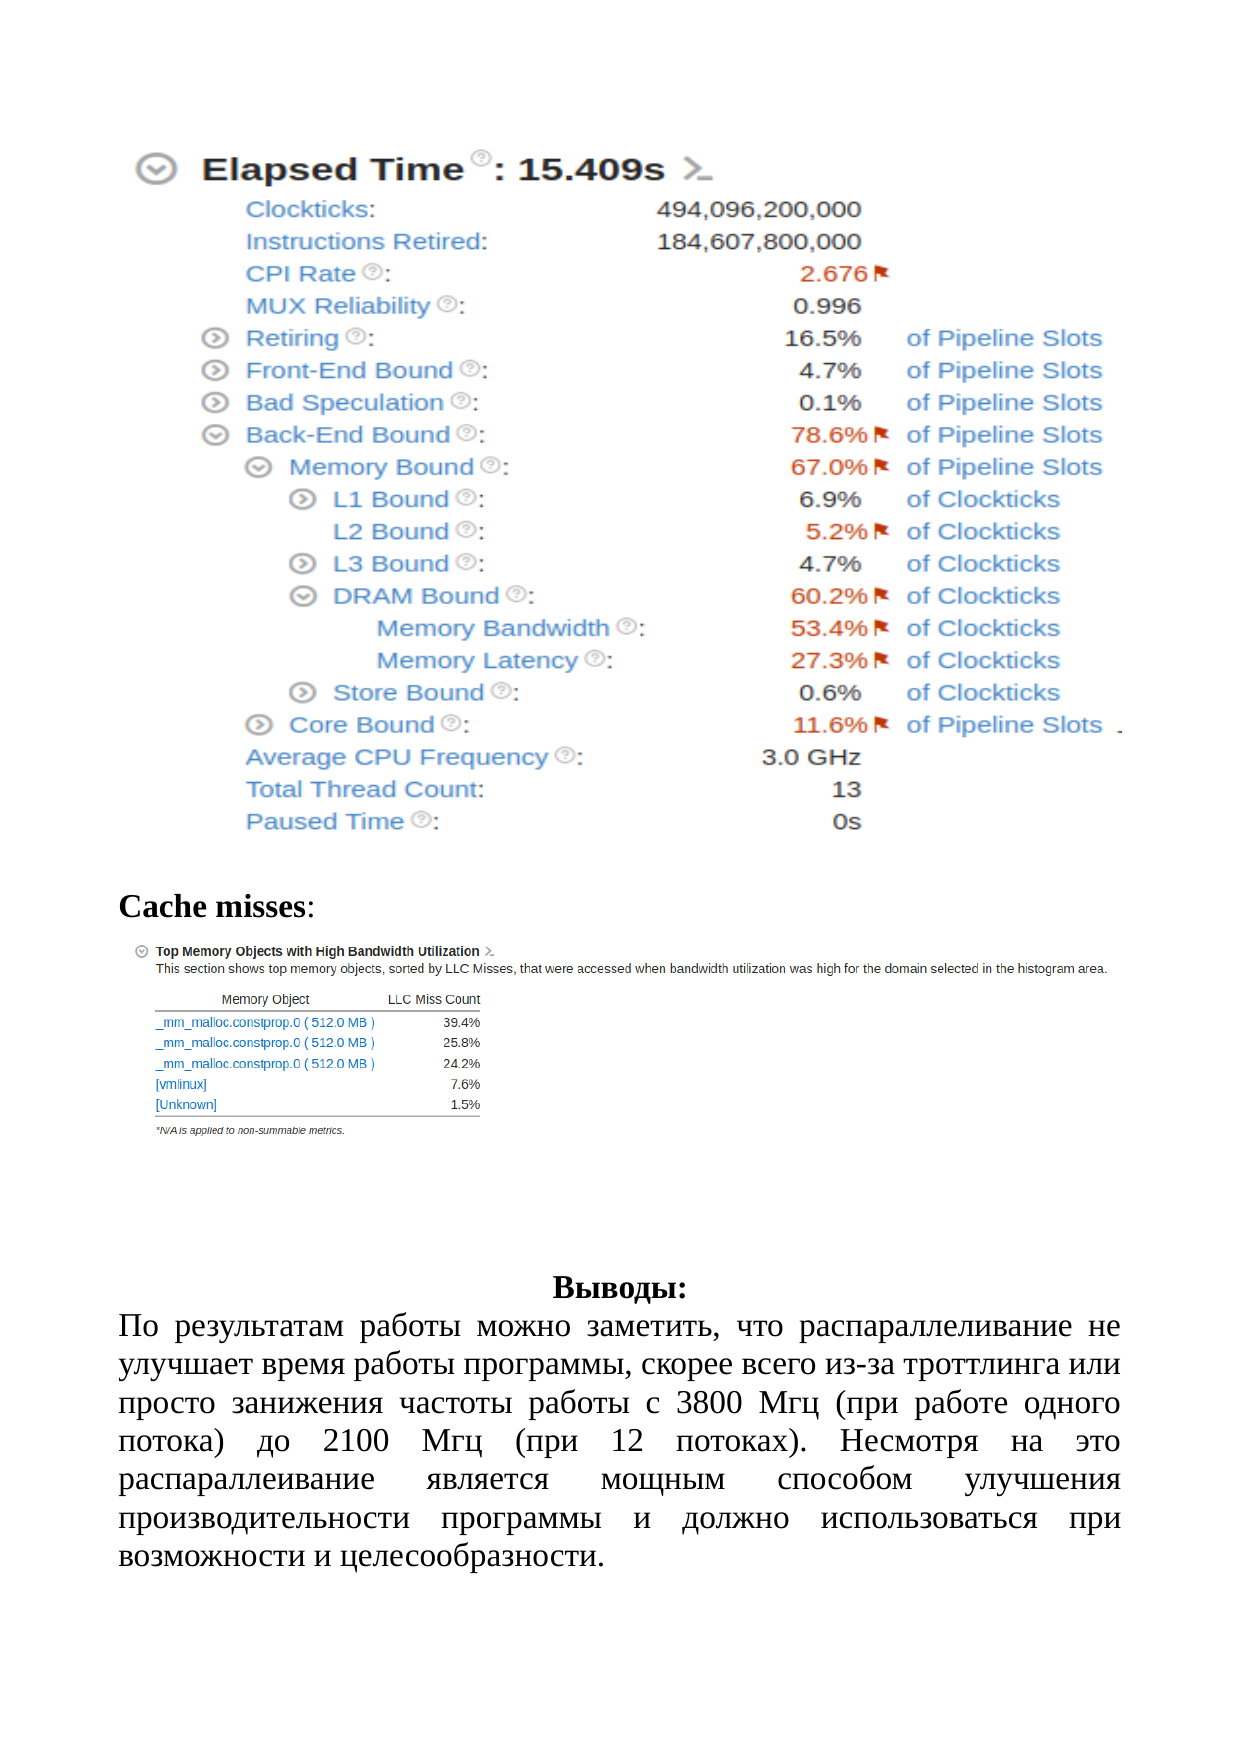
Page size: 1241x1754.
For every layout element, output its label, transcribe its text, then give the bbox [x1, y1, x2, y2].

text Cache misses: [118, 886, 1122, 924]
picture [118, 924, 1123, 1152]
picture [118, 136, 1123, 848]
text По результатам работы можно заметить, что распараллеливание не улучшает время работы программы, скорее всего из-за троттлинга или просто занижения частоты работы с 3800 Мгц (при работе одного потока) до 2100 Мгц (при 12 потоках). Несмотря на это распараллеивание является мощным способом улучшения производительности программы и должно использоваться при возможности и целесообразности. [118, 1305, 1122, 1574]
text Выводы: [118, 1267, 1122, 1305]
